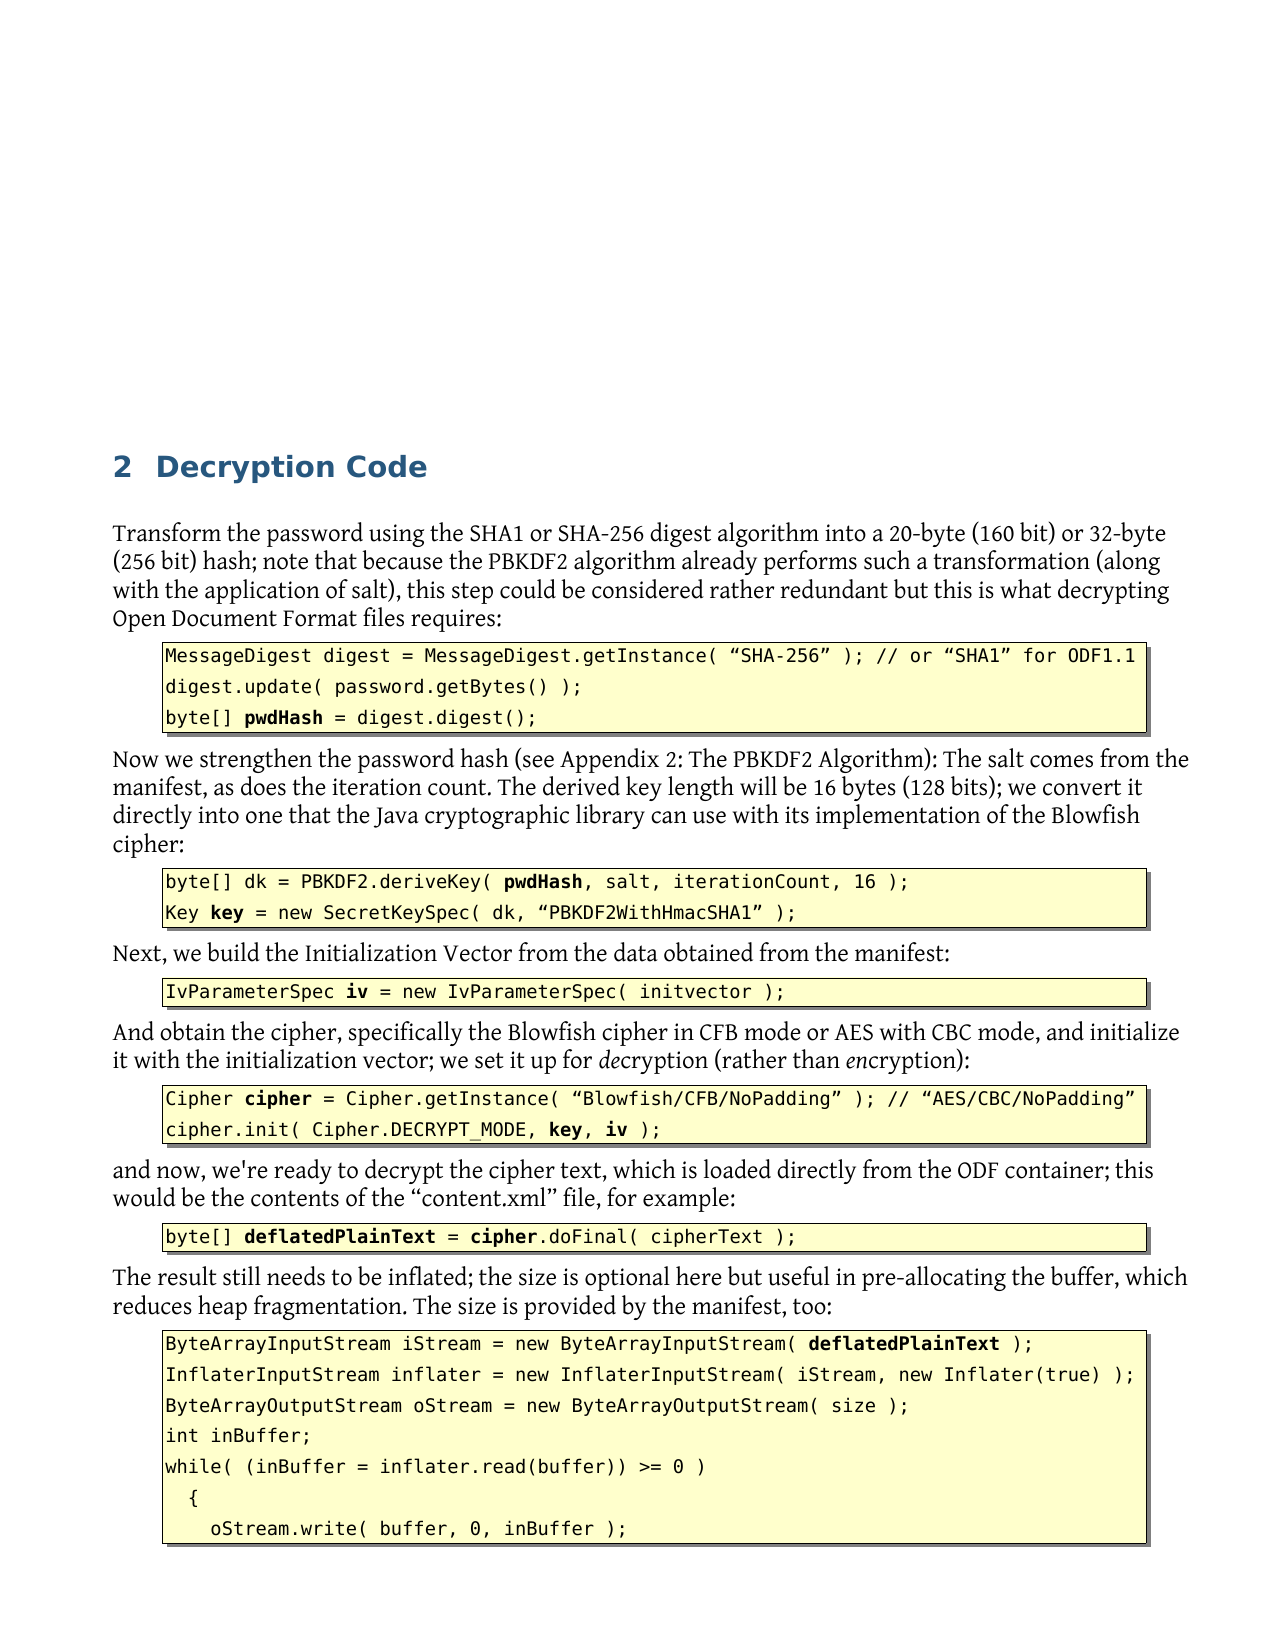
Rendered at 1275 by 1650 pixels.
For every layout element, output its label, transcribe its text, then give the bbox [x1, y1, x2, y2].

text int inBuffer; [163, 1422, 1146, 1447]
text while( (inBuffer = inflater.read(buffer)) >= 0 ) [163, 1453, 1146, 1478]
text ByteArrayInputStream iStream = new ByteArrayInputStream( deflatedPlainText ); [163, 1331, 1146, 1355]
text Transform the password using the SHA1 or SHA-256 digest algorithm into a 20-byte (160 bit) or 32-byte (256 bit) hash; note that because the PBKDF2 algorithm already performs such a transformation (along with the application of salt), this step could be considered rather redundant but this is what decrypting Open Document Format files requires: [112, 520, 1200, 633]
text { [163, 1484, 1146, 1509]
text byte[] dk = PBKDF2.deriveKey( pwdHash, salt, iterationCount, 16 ); [163, 869, 1146, 893]
text ByteArrayOutputStream oStream = new ByteArrayOutputStream( size ); [163, 1392, 1146, 1417]
text byte[] deflatedPlainText = cipher.doFinal( cipherText ); [163, 1224, 1146, 1251]
text IvParameterSpec iv = new IvParameterSpec( initvector ); [163, 979, 1146, 1006]
text Next, we build the Initialization Vector from the data obtained from the manifest: [112, 940, 1200, 968]
text digest.update( password.getBytes() ); [163, 673, 1146, 698]
text Key key = new SecretKeySpec( dk, “PBKDF2WithHmacSHA1” ); [163, 899, 1146, 927]
text cipher.init( Cipher.DECRYPT_MODE, key, iv ); [163, 1116, 1146, 1143]
text Cipher cipher = Cipher.getInstance( “Blowfish/CFB/NoPadding” ); // “AES/CBC/NoPadding” [163, 1086, 1146, 1110]
subtitle Decryption Code [112, 450, 1200, 484]
text InflaterInputStream inflater = new InflaterInputStream( iStream, new Inflater(true) ); [163, 1361, 1146, 1386]
text Now we strengthen the password hash (see Appendix 2: The PBKDF2 Algorithm): The salt comes from the manifest, as does the iteration count. The derived key length will be 16 bytes (128 bits); we convert it directly into one that the Java cryptographic library can use with its implementation of the Blowfish cipher: [112, 746, 1200, 859]
text byte[] pwdHash = digest.digest(); [163, 704, 1146, 732]
text oStream.write( buffer, 0, inBuffer ); [163, 1515, 1146, 1543]
text The result still needs to be inflated; the size is optional here but useful in pre-allocating the buffer, which reduces heap fragmentation. The size is provided by the manifest, too: [112, 1264, 1200, 1321]
text And obtain the cipher, specifically the Blowfish cipher in CFB mode or AES with CBC mode, and initialize it with the initialization vector; we set it up for decryption (rather than encryption): [112, 1019, 1200, 1076]
text and now, we're ready to decrypt the cipher text, which is loaded directly from the ODF container; this would be the contents of the “content.xml” file, for example: [112, 1157, 1200, 1214]
text MessageDigest digest = MessageDigest.getInstance( “SHA-256” ); // or “SHA1” for ODF1.1 [163, 643, 1146, 667]
